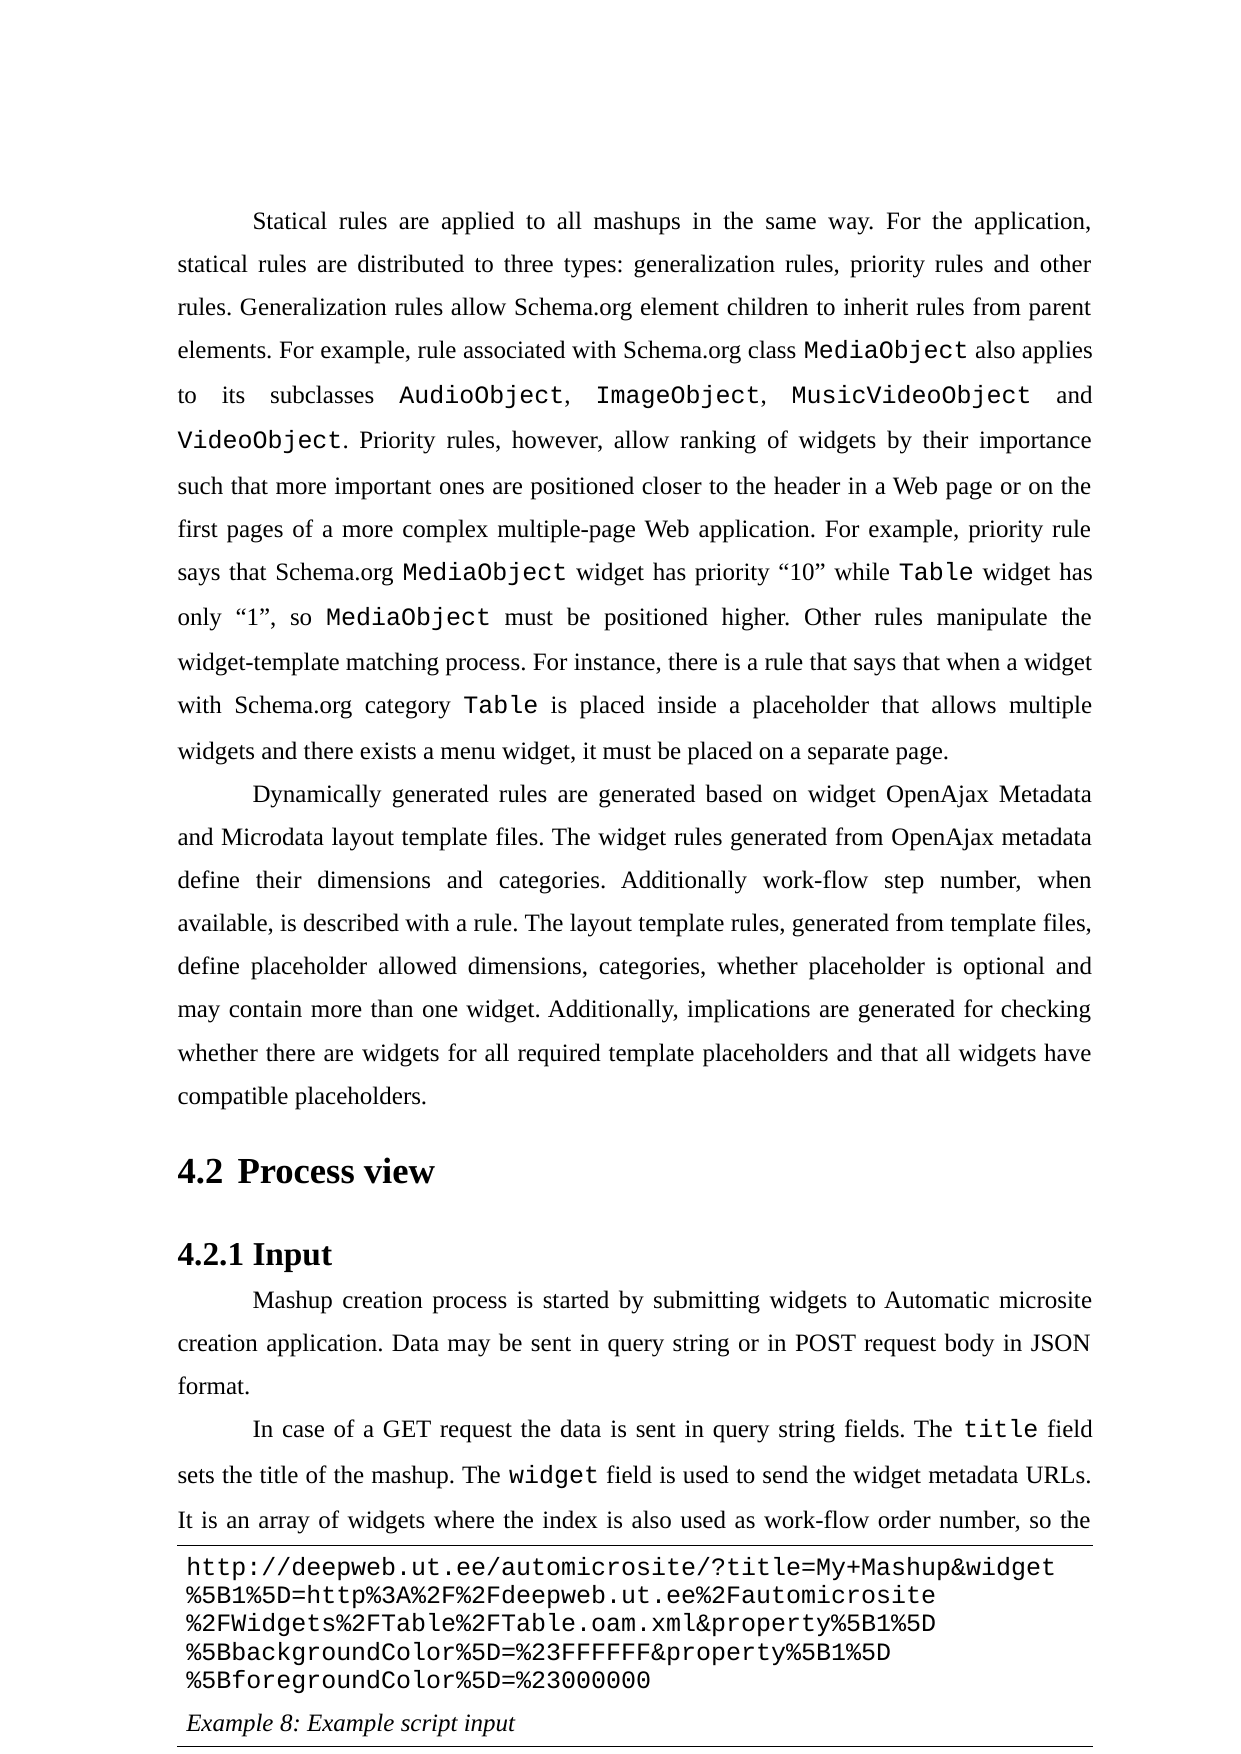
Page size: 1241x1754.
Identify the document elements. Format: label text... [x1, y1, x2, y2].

text Statical rules are applied to all mashups in the same way. For the application, statical rules are distributed to three types: generalization rules, priority rules and other rules. Generalization rules allow Schema.org element children to inherit rules from parent elements. For example, rule associated with Schema.org class MediaObject also applies to its subclasses AudioObject, ImageObject, MusicVideoObject and VideoObject. Priority rules, however, allow ranking of widgets by their importance such that more important ones are positioned closer to the header in a Web page or on the first pages of a more complex multiple-page Web application. For example, priority rule says that Schema.org MediaObject widget has priority “10” while Table widget has only “1”, so MediaObject must be positioned higher. Other rules manipulate the widget-template matching process. For instance, there is a rule that says that when a widget with Schema.org category Table is placed inside a placeholder that allows multiple widgets and there exists a menu widget, it must be placed on a separate page. [177, 206, 1093, 764]
text Mashup creation process is started by submitting widgets to Automatic microsite creation application. Data may be sent in query string or in POST request body in JSON format. [177, 1285, 1093, 1400]
subtitle Input [177, 1234, 1093, 1273]
text [177, 1546, 1093, 1746]
text http://deepweb.ut.ee/automicrosite/?title=My+Mashup&widget%5B1%5D=http%3A%2F%2Fdeepweb.ut.ee%2Fautomicrosite%2FWidgets%2FTable%2FTable.oam.xml&property%5B1%5D%5BbackgroundColor%5D=%23FFFFFF&property%5B1%5D%5BforegroundColor%5D=%23000000 [186, 1554, 1084, 1696]
text Dynamically generated rules are generated based on widget OpenAjax Metadata and Microdata layout template files. The widget rules generated from OpenAjax metadata define their dimensions and categories. Additionally work-flow step number, when available, is described with a rule. The layout template rules, generated from template files, define placeholder allowed dimensions, categories, whether placeholder is optional and may contain more than one widget. Additionally, implications are generated for checking whether there are widgets for all required template placeholders and that all widgets have compatible placeholders. [177, 779, 1093, 1109]
subtitle Process view [177, 1149, 1093, 1191]
text Example 8: Example script input [186, 1708, 1084, 1737]
text In case of a GET request the data is sent in query string fields. The title field sets the title of the mashup. The widget field is used to send the widget metadata URLs. It is an array of widgets where the index is also used as work-flow order number, so the [177, 1414, 1093, 1534]
